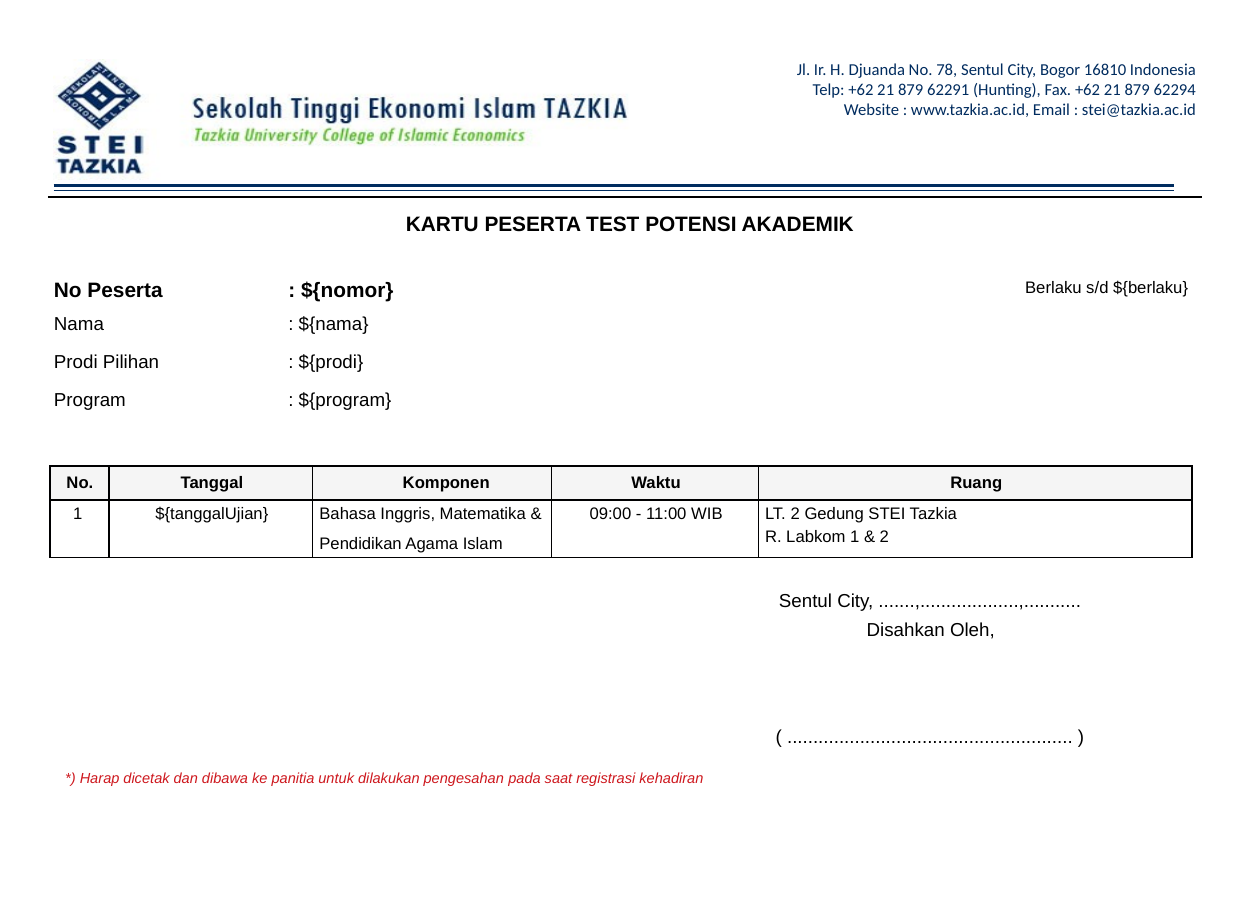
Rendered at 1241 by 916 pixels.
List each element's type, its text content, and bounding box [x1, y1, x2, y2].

table_header : ${nomor} [282, 272, 812, 307]
table_header Komponen [313, 467, 551, 499]
table_cell 1 [51, 501, 108, 556]
table_cell : ${nama} [282, 308, 812, 345]
table_cell Program [48, 383, 282, 421]
picture [53, 59, 643, 180]
text KARTU PESERTA TEST POTENSI AKADEMIK [65, 212, 1194, 236]
table_cell ${tanggalUjian} [110, 501, 312, 556]
table_cell : ${program} [282, 383, 812, 421]
table_cell [812, 383, 1194, 421]
table_header Jl. Ir. H. Djuanda No. 78, Sentul City, Bogor 16810 Indonesia Telp: +62 21 879 62291 (Hunting), Fax. +62 21 879 62294 Website : www.tazkia.ac.id, Email : stei@tazkia.ac.id [621, 53, 1202, 196]
table_cell [812, 345, 1194, 383]
text Disahkan Oleh, [48, 619, 994, 641]
table_cell LT. 2 Gedung STEI Tazkia R. Labkom 1 & 2 [759, 501, 1191, 556]
table_header Berlaku s/d ${berlaku} [812, 272, 1194, 307]
table_header No Peserta [48, 272, 282, 307]
text ( ....................................................... ) [773, 726, 1087, 747]
table_cell : ${prodi} [282, 345, 812, 383]
table_cell Nama [48, 308, 282, 345]
table_cell Prodi Pilihan [48, 345, 282, 383]
table_cell [812, 308, 1194, 345]
table_cell Bahasa Inggris, Matematika & Pendidikan Agama Islam [313, 501, 551, 556]
table_header No. [51, 467, 108, 499]
table_header Ruang [759, 467, 1191, 499]
text Sentul City, .......,...................,........... [773, 590, 1087, 611]
table_header Waktu [552, 467, 758, 499]
table_header [48, 53, 621, 196]
table_cell 09:00 - 11:00 WIB [552, 501, 758, 556]
table_header Tanggal [110, 467, 312, 499]
text *) Harap dicetak dan dibawa ke panitia untuk dilakukan pengesahan pada saat registrasi kehadiran [65, 769, 1194, 813]
